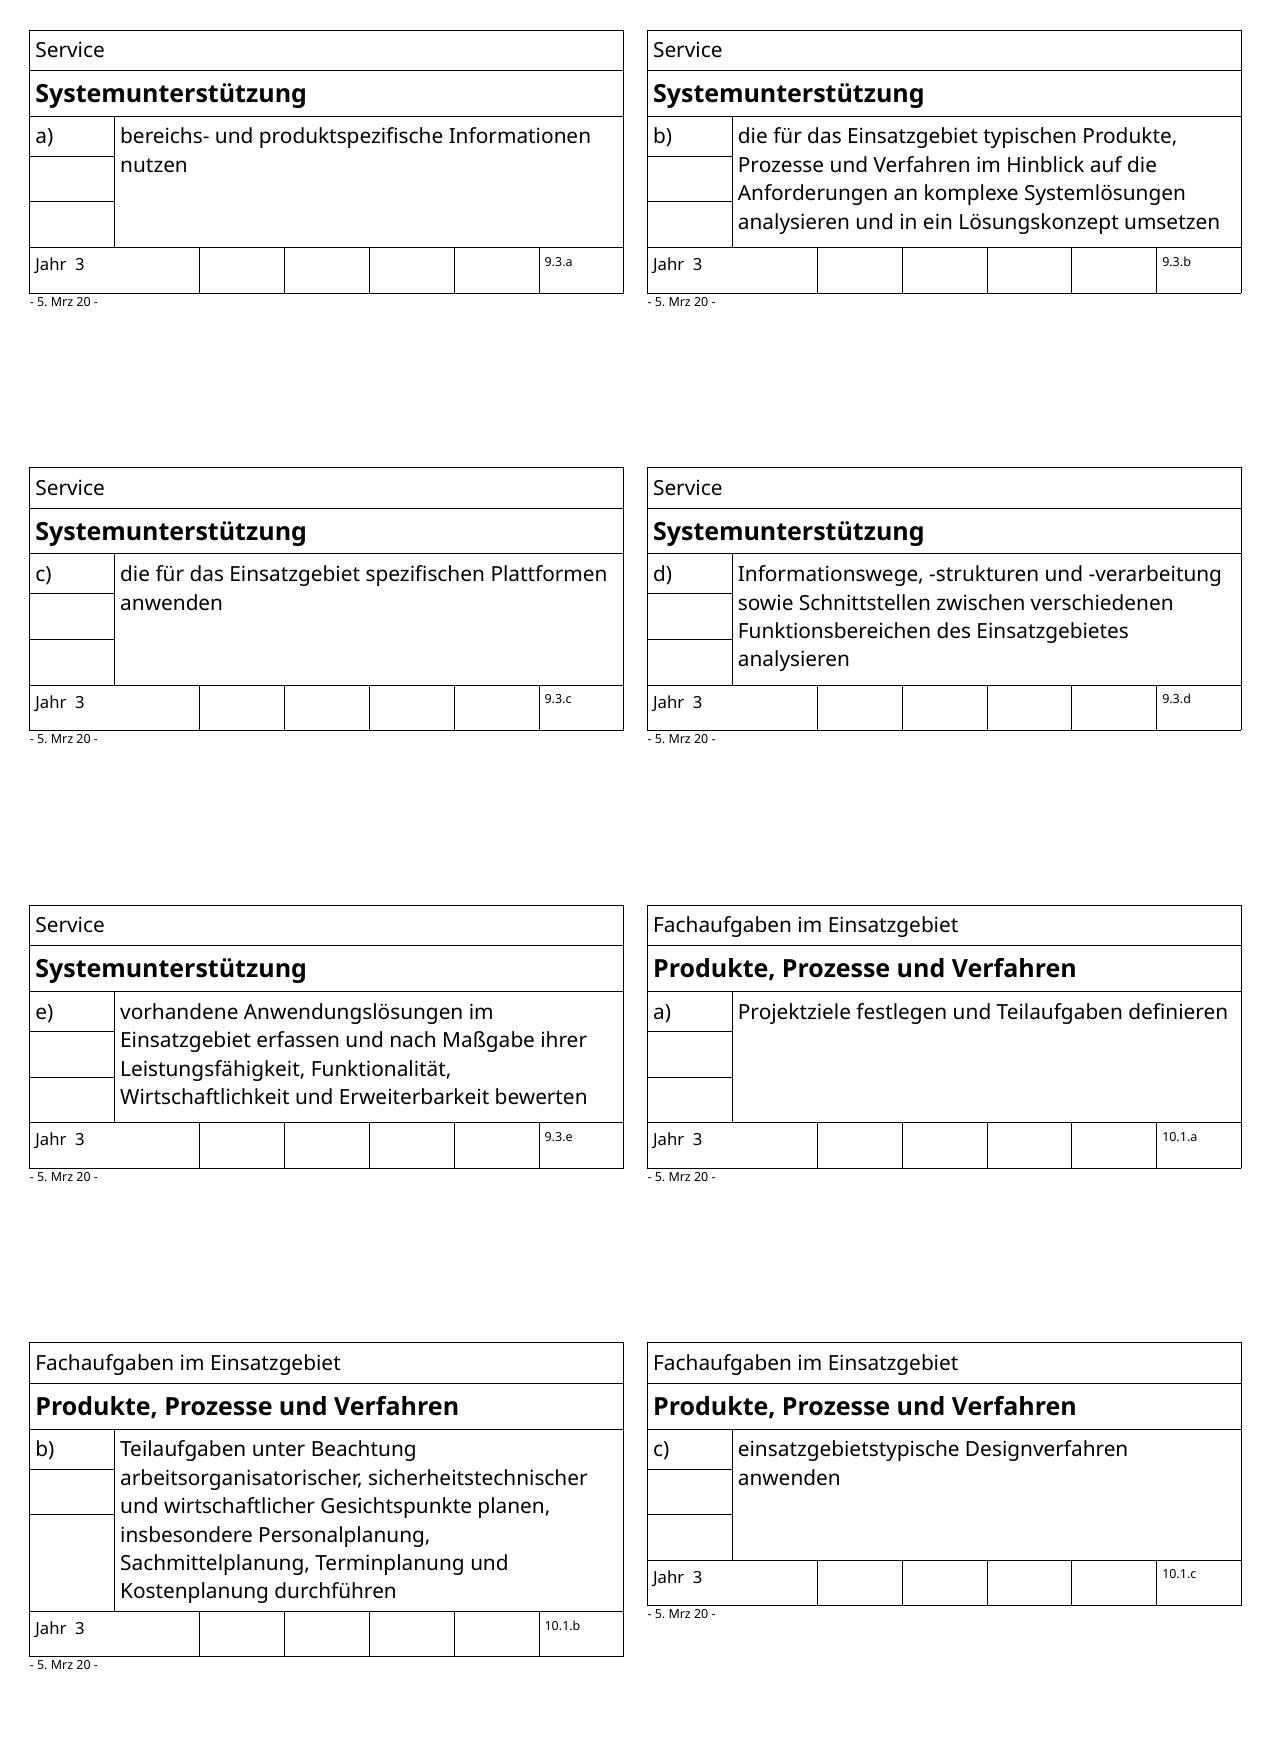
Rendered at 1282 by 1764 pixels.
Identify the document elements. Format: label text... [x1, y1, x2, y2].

table_cell [1072, 686, 1156, 730]
text - 5. Mrz 20 - [647, 294, 1241, 310]
table_cell Projektziele festlegen und Teilaufgaben definieren [733, 992, 1241, 1122]
table_cell [988, 1561, 1071, 1605]
table_cell [370, 1123, 454, 1168]
table_cell [648, 1032, 732, 1077]
table_cell [30, 1470, 114, 1514]
table_cell [285, 1612, 369, 1656]
table_header Service [30, 906, 623, 945]
table_cell die für das Einsatzgebiet spezifischen Plattformen anwenden [115, 554, 623, 684]
table_cell [455, 1612, 539, 1656]
table_cell Jahr 3 [30, 248, 199, 293]
table_cell [285, 686, 369, 730]
table_cell Systemunterstützung [648, 509, 1241, 553]
table_cell [1072, 1123, 1156, 1168]
table_cell [648, 202, 732, 247]
table_header Fachaufgaben im Einsatzgebiet [30, 1343, 623, 1383]
table_cell 9.3.d [1157, 686, 1241, 730]
table_cell [903, 686, 987, 730]
table_cell [903, 1561, 987, 1605]
table_cell a) [30, 117, 114, 156]
table_cell Systemunterstützung [30, 946, 623, 991]
table_cell Produkte, Prozesse und Verfahren [30, 1384, 623, 1428]
table_cell [455, 1123, 539, 1168]
table_cell [988, 686, 1071, 730]
table_cell [200, 1612, 284, 1656]
table_cell [285, 248, 369, 293]
table_cell Systemunterstützung [648, 71, 1241, 116]
table_cell [648, 1515, 732, 1560]
table_cell einsatzgebietstypische Designverfahren anwenden [733, 1430, 1241, 1560]
table_cell [370, 686, 454, 730]
text - 5. Mrz 20 - [29, 1657, 623, 1673]
table_cell [200, 248, 284, 293]
table_cell [1072, 1561, 1156, 1605]
table_cell 9.3.b [1157, 248, 1241, 293]
table_cell [285, 1123, 369, 1168]
table_cell 9.3.a [540, 248, 623, 293]
text - 5. Mrz 20 - [647, 1606, 1241, 1623]
table_cell [648, 1470, 732, 1514]
table_header Service [30, 31, 623, 70]
table_cell c) [30, 554, 114, 593]
text - 5. Mrz 20 - [647, 1169, 1241, 1185]
table_cell [818, 686, 902, 730]
table_cell 10.1.b [540, 1612, 623, 1656]
table_cell [648, 594, 732, 639]
table_cell vorhandene Anwendungslösungen im Einsatzgebiet erfassen und nach Maßgabe ihrer Leistungsfähigkeit, Funktionalität, Wirtschaftlichkeit und Erweiterbarkeit bewerten [115, 992, 623, 1122]
table_cell [818, 1123, 902, 1168]
table_cell b) [30, 1430, 114, 1468]
table_header Service [30, 468, 623, 508]
table_cell [30, 1032, 114, 1077]
table_cell c) [648, 1430, 732, 1468]
table_cell [200, 686, 284, 730]
table_cell Systemunterstützung [30, 509, 623, 553]
table_cell [200, 1123, 284, 1168]
text - 5. Mrz 20 - [29, 1169, 623, 1185]
table_cell b) [648, 117, 732, 156]
table_cell [988, 248, 1071, 293]
table_cell [30, 640, 114, 684]
table_cell [455, 686, 539, 730]
table_cell a) [648, 992, 732, 1031]
table_cell [648, 640, 732, 684]
table_cell [370, 248, 454, 293]
table_cell [455, 248, 539, 293]
table_cell Jahr 3 [648, 1123, 817, 1168]
table_header Fachaufgaben im Einsatzgebiet [648, 1343, 1241, 1383]
table_cell Produkte, Prozesse und Verfahren [648, 946, 1241, 991]
table_cell Jahr 3 [30, 1123, 199, 1168]
table_cell [818, 1561, 902, 1605]
table_cell die für das Einsatzgebiet typischen Produkte, Prozesse und Verfahren im Hinblick auf die Anforderungen an komplexe Systemlösungen analysieren und in ein Lösungskonzept umsetzen [733, 117, 1241, 247]
table_cell [648, 1078, 732, 1122]
table_cell Jahr 3 [30, 686, 199, 730]
table_header Service [648, 468, 1241, 508]
table_cell Jahr 3 [30, 1612, 199, 1656]
table_cell [30, 1078, 114, 1122]
table_cell [818, 248, 902, 293]
table_cell e) [30, 992, 114, 1031]
table_cell [1072, 248, 1156, 293]
table_cell Produkte, Prozesse und Verfahren [648, 1384, 1241, 1428]
text - 5. Mrz 20 - [29, 294, 623, 310]
table_cell Jahr 3 [648, 248, 817, 293]
table_header Service [648, 31, 1241, 70]
table_cell [370, 1612, 454, 1656]
table_cell [903, 248, 987, 293]
text - 5. Mrz 20 - [647, 731, 1241, 747]
table_cell Informationswege, -strukturen und -verarbeitung sowie Schnittstellen zwischen verschiedenen Funktionsbereichen des Einsatzgebietes analysieren [733, 554, 1241, 684]
table_cell [988, 1123, 1071, 1168]
text - 5. Mrz 20 - [29, 731, 623, 747]
table_cell Teilaufgaben unter Beachtung arbeitsorganisatorischer, sicherheitstechnischer und wirtschaftlicher Gesichtspunkte planen, insbesondere Personalplanung, Sachmittelplanung, Terminplanung und Kostenplanung durchführen [115, 1430, 623, 1611]
table_cell 10.1.a [1157, 1123, 1241, 1168]
table_cell [30, 1515, 114, 1611]
table_cell [30, 594, 114, 639]
table_cell Jahr 3 [648, 1561, 817, 1605]
table_cell [30, 157, 114, 201]
table_cell 9.3.e [540, 1123, 623, 1168]
table_cell 10.1.c [1157, 1561, 1241, 1605]
table_cell [648, 157, 732, 201]
table_cell [903, 1123, 987, 1168]
table_cell Jahr 3 [648, 686, 817, 730]
table_cell Systemunterstützung [30, 71, 623, 116]
table_cell bereichs- und produktspezifische Informationen nutzen [115, 117, 623, 247]
table_cell d) [648, 554, 732, 593]
table_cell [30, 202, 114, 247]
table_header Fachaufgaben im Einsatzgebiet [648, 906, 1241, 945]
table_cell 9.3.c [540, 686, 623, 730]
